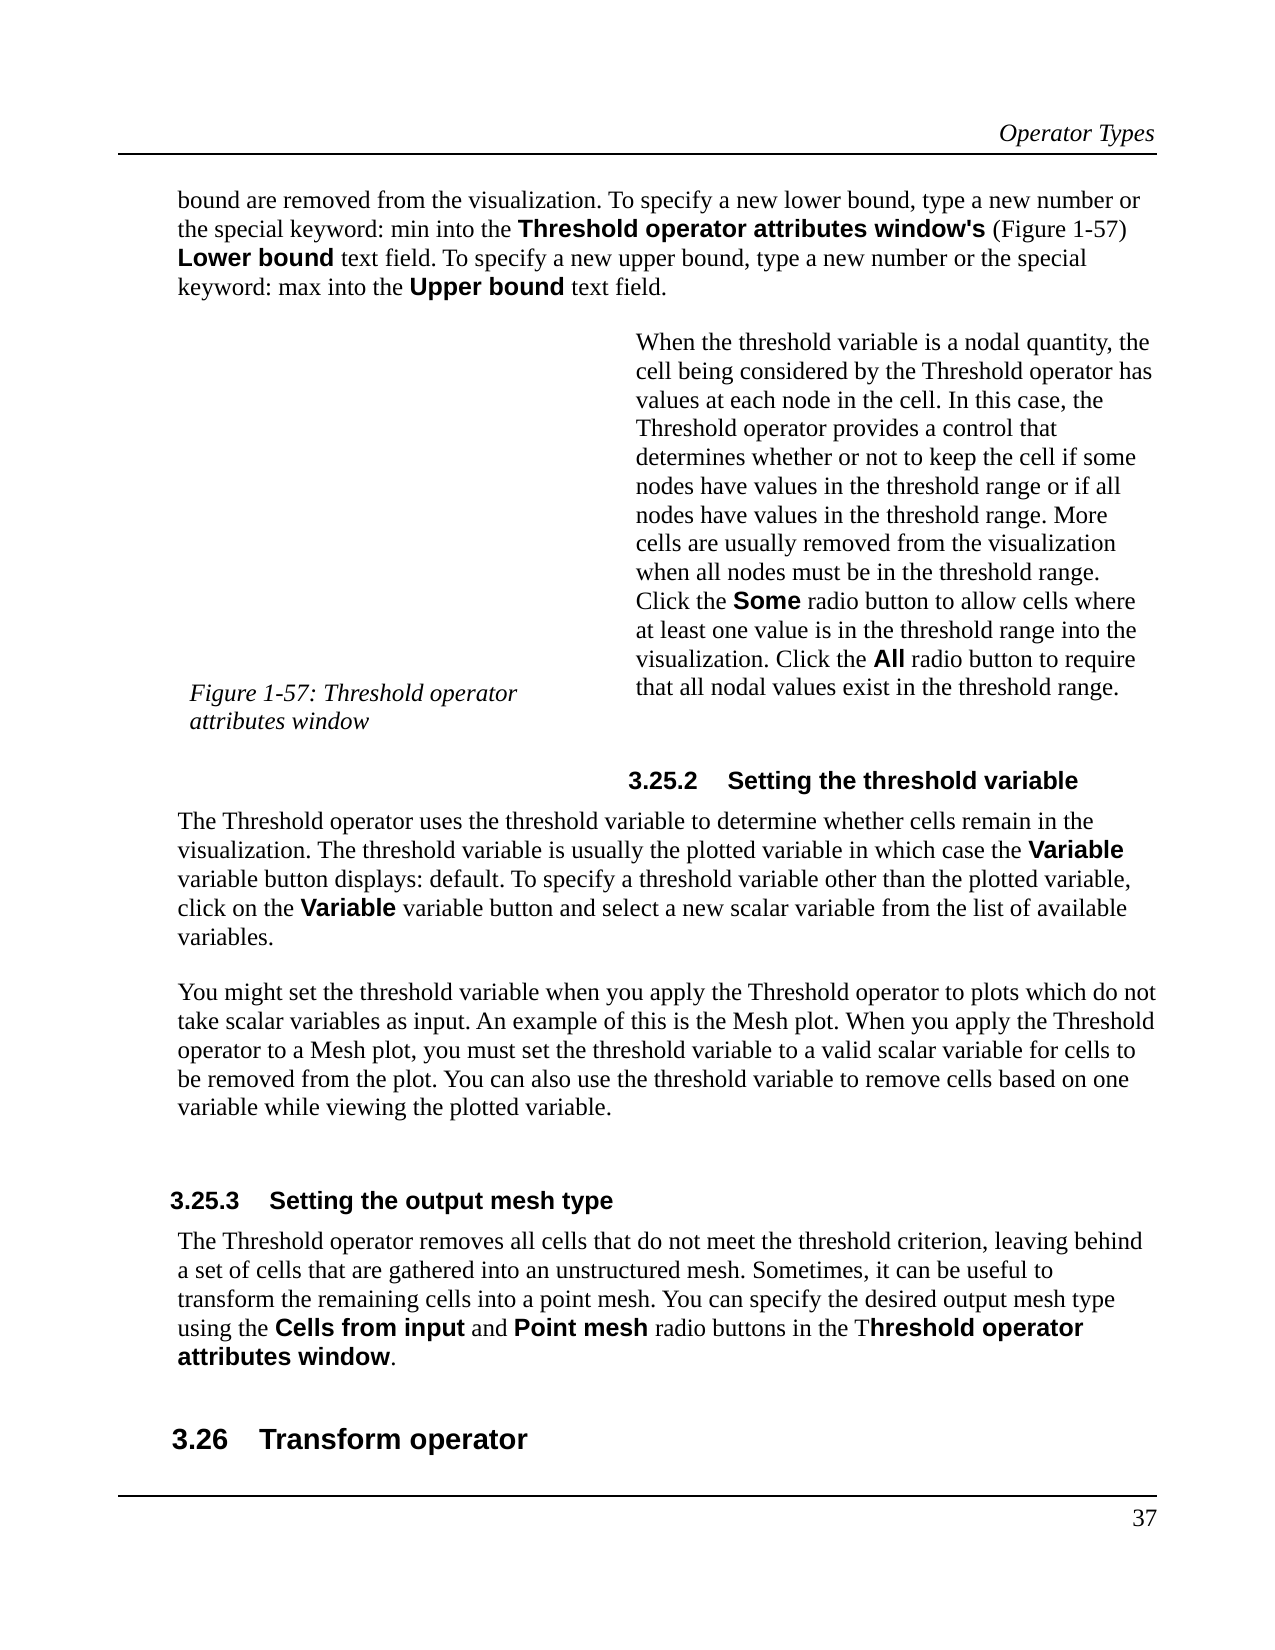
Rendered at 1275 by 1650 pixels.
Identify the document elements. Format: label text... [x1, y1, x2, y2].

subtitle Setting the threshold variable [163, 766, 1157, 794]
subtitle Setting the output mesh type [163, 1186, 1157, 1214]
text You might set the threshold variable when you apply the Threshold operator to plots which do not take scalar variables as input. An example of this is the Mesh plot. When you apply the Threshold operator to a Mesh plot, you must set the threshold variable to a valid scalar variable for cells to be removed from the plot. You can also use the threshold variable to remove cells based on one variable while viewing the plotted variable. [177, 977, 1157, 1121]
text The Threshold operator uses the threshold variable to determine whether cells remain in the visualization. The threshold variable is usually the plotted variable in which case the Variable variable button displays: default. To specify a threshold variable other than the plotted variable, click on the Variable variable button and select a new scalar variable from the list of available variables. [177, 806, 1157, 950]
text bound are removed from the visualization. To specify a new lower bound, type a new number or the special keyword: min into the Threshold operator attributes window's (Figure 1-57) Lower bound text field. To specify a new upper bound, type a new number or the special keyword: max into the Upper bound text field. [177, 185, 1157, 300]
subtitle Transform operator [163, 1422, 1157, 1456]
text When the threshold variable is a nodal quantity, the cell being considered by the Threshold operator has values at each node in the cell. In this case, the Threshold operator provides a control that determines whether or not to keep the cell if some nodes have values in the threshold range or if all nodes have values in the threshold range. More cells are usually removed from the visualization when all nodes must be in the threshold range. Click the Some radio button to allow cells where at least one value is in the threshold range into the visualization. Click the All radio button to require that all nodal values exist in the threshold range. [177, 327, 1157, 701]
text The Threshold operator removes all cells that do not meet the threshold criterion, leaving behind a set of cells that are gathered into an unstructured mesh. Sometimes, it can be useful to transform the remaining cells into a point mesh. You can specify the desired output mesh type using the Cells from input and Point mesh radio buttons in the Threshold operator attributes window. [177, 1226, 1157, 1370]
text Figure 1-57: Threshold operator attributes window [189, 352, 564, 735]
